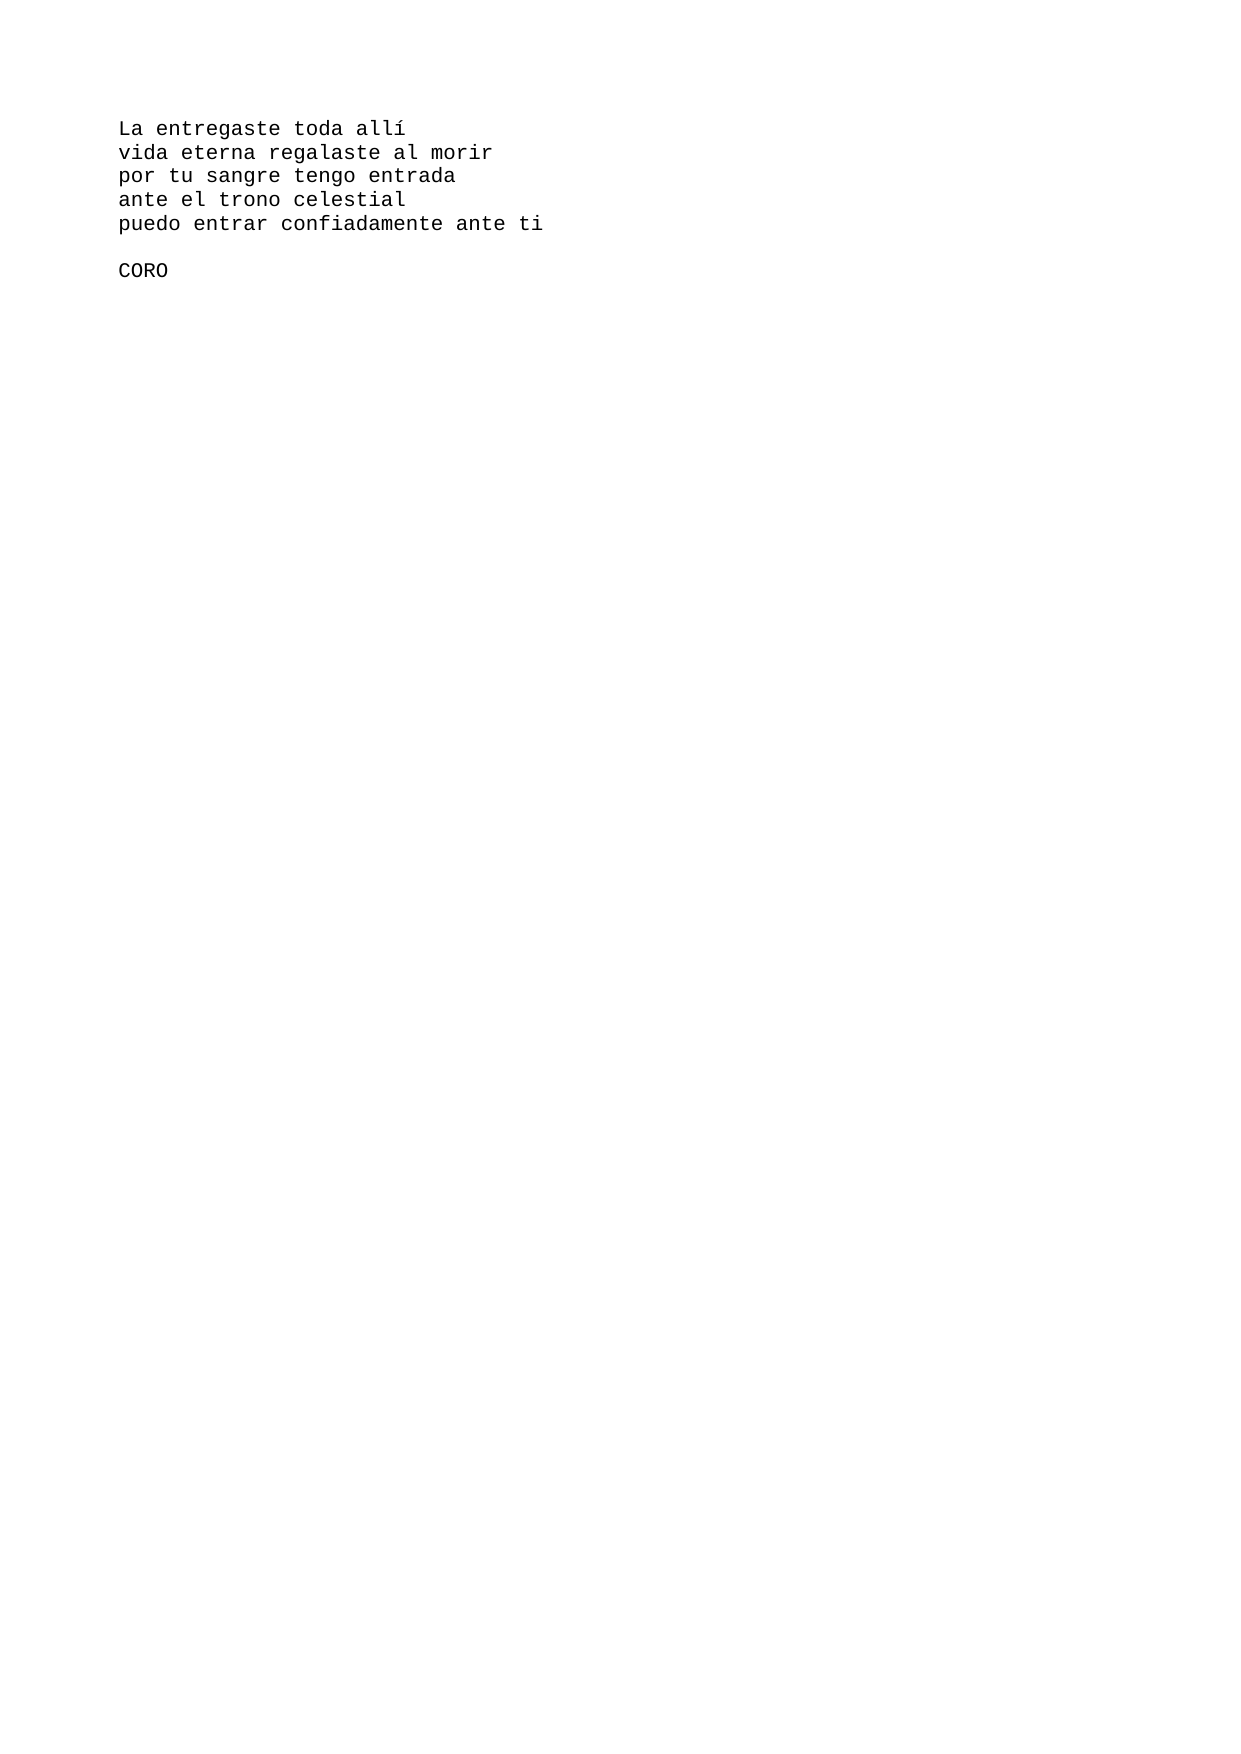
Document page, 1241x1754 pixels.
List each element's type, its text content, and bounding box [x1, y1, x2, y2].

text por tu sangre tengo entrada [118, 165, 1122, 189]
text CORO [118, 260, 1122, 284]
text puedo entrar confiadamente ante ti [118, 213, 1122, 236]
text vida eterna regalaste al morir [118, 142, 1122, 165]
text La entregaste toda allí [118, 118, 1122, 142]
text ante el trono celestial [118, 189, 1122, 213]
